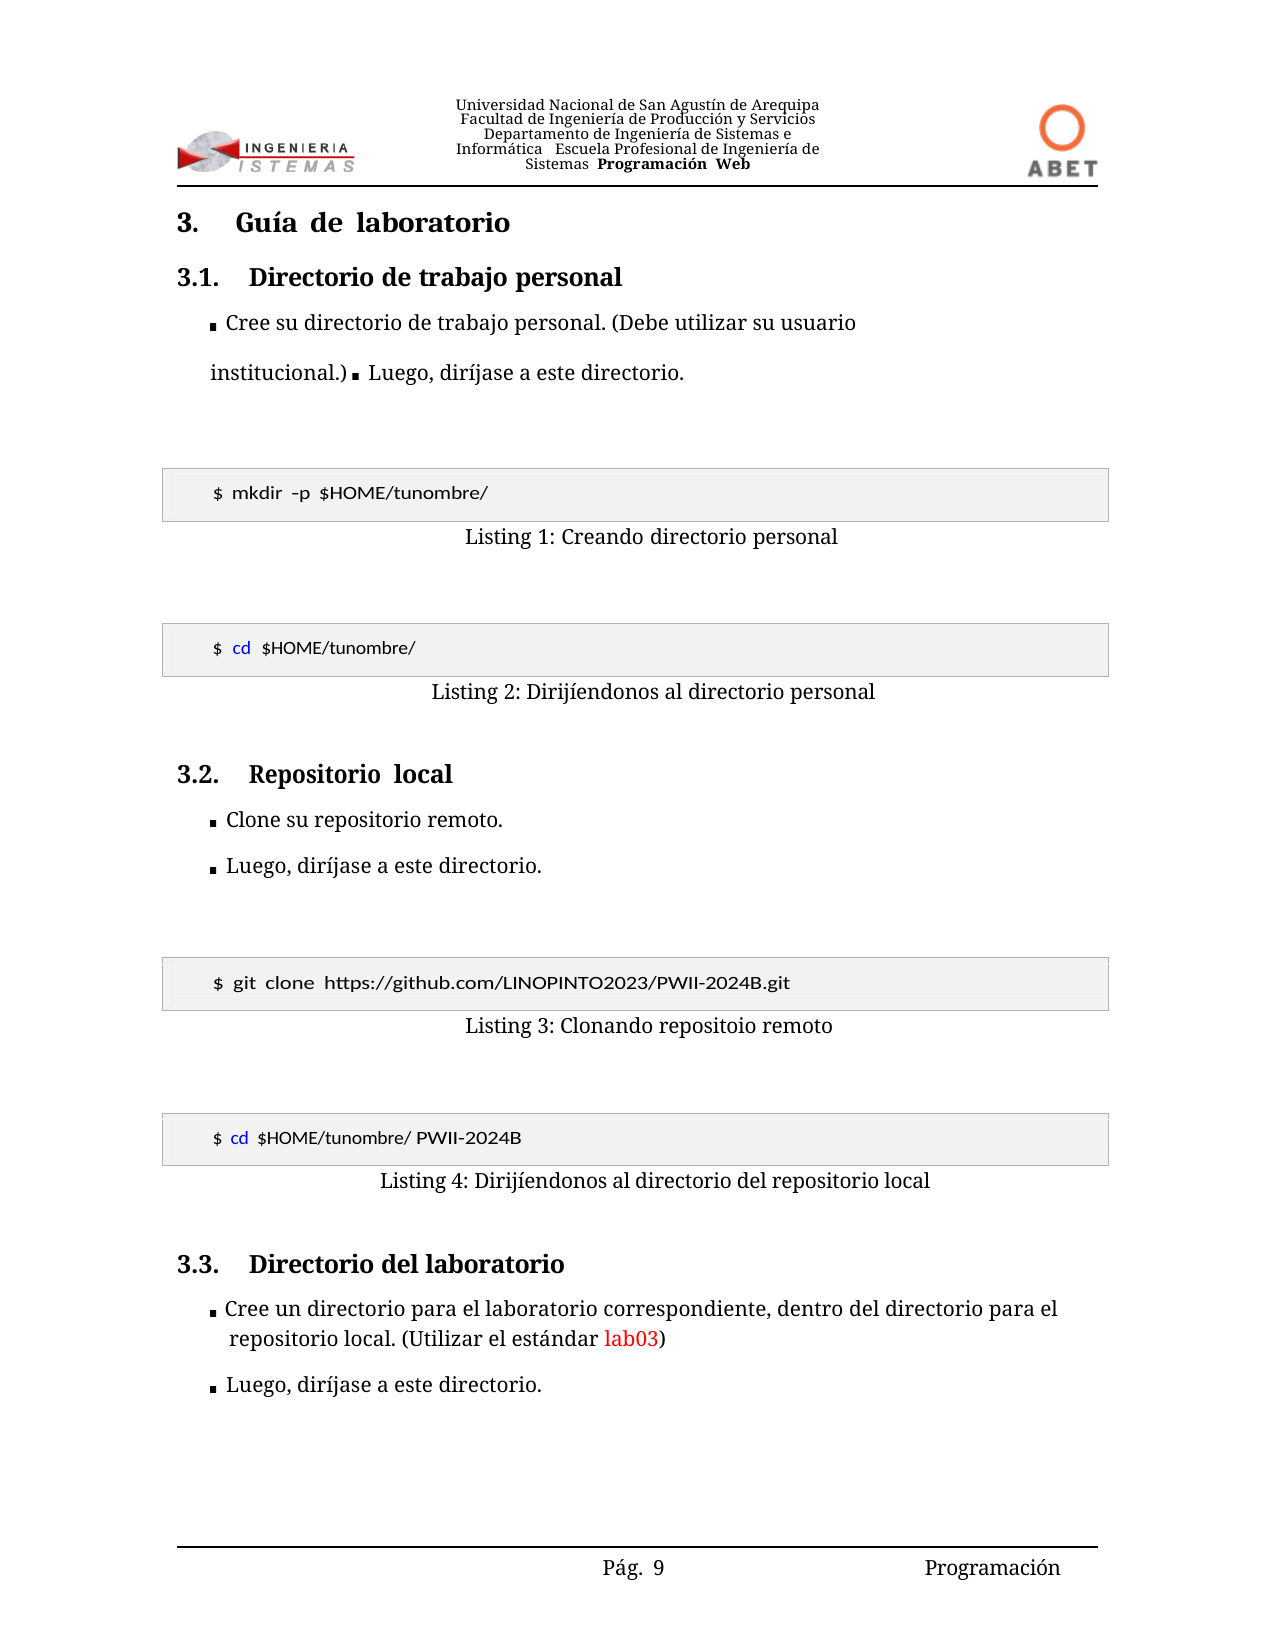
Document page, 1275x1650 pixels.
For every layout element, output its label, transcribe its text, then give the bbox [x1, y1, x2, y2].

text Luego, diríjase a este directorio. [210, 851, 1269, 879]
picture [352, 373, 359, 380]
text Listing 1: Creando directorio personal [465, 440, 1269, 550]
picture [210, 1310, 217, 1317]
text Luego, diríjase a este directorio. [210, 1371, 1269, 1399]
text Listing 4: Dirijíendonos al directorio del repositorio local [380, 1085, 1269, 1195]
text Listing 2: Dirijíendonos al directorio personal [431, 595, 1269, 705]
picture [210, 867, 217, 874]
text $ cd $HOME/tunombre/ [212, 636, 431, 659]
picture [177, 131, 355, 172]
subtitle Directorio de trabajo personal [177, 260, 1269, 294]
subtitle Directorio del laboratorio [177, 1247, 1269, 1281]
text $ mkdir -p $HOME/tunombre/ [212, 481, 465, 504]
picture [1027, 104, 1098, 185]
picture [210, 1386, 217, 1393]
picture [210, 323, 217, 331]
text $ git clone https://github.com/LINOPINTO2023/PWII-2024B.git [212, 971, 465, 994]
picture [210, 820, 217, 827]
text $ cd $HOME/tunombre/ PWII-2024B [212, 1126, 380, 1149]
text Cree un directorio para el laboratorio correspondiente, dentro del directorio para el repositorio local. (Utilizar el estándar lab03) [210, 1294, 1099, 1353]
subtitle Repositorio local [177, 757, 1269, 791]
text Clone su repositorio remoto. [210, 805, 1269, 833]
text Cree su directorio de trabajo personal. (Debe utilizar su usuario institucional.) Luego, diríjase a este directorio. [210, 308, 945, 386]
subtitle Guía de laboratorio [177, 206, 1269, 240]
text Listing 3: Clonando repositoio remoto [465, 930, 1269, 1040]
